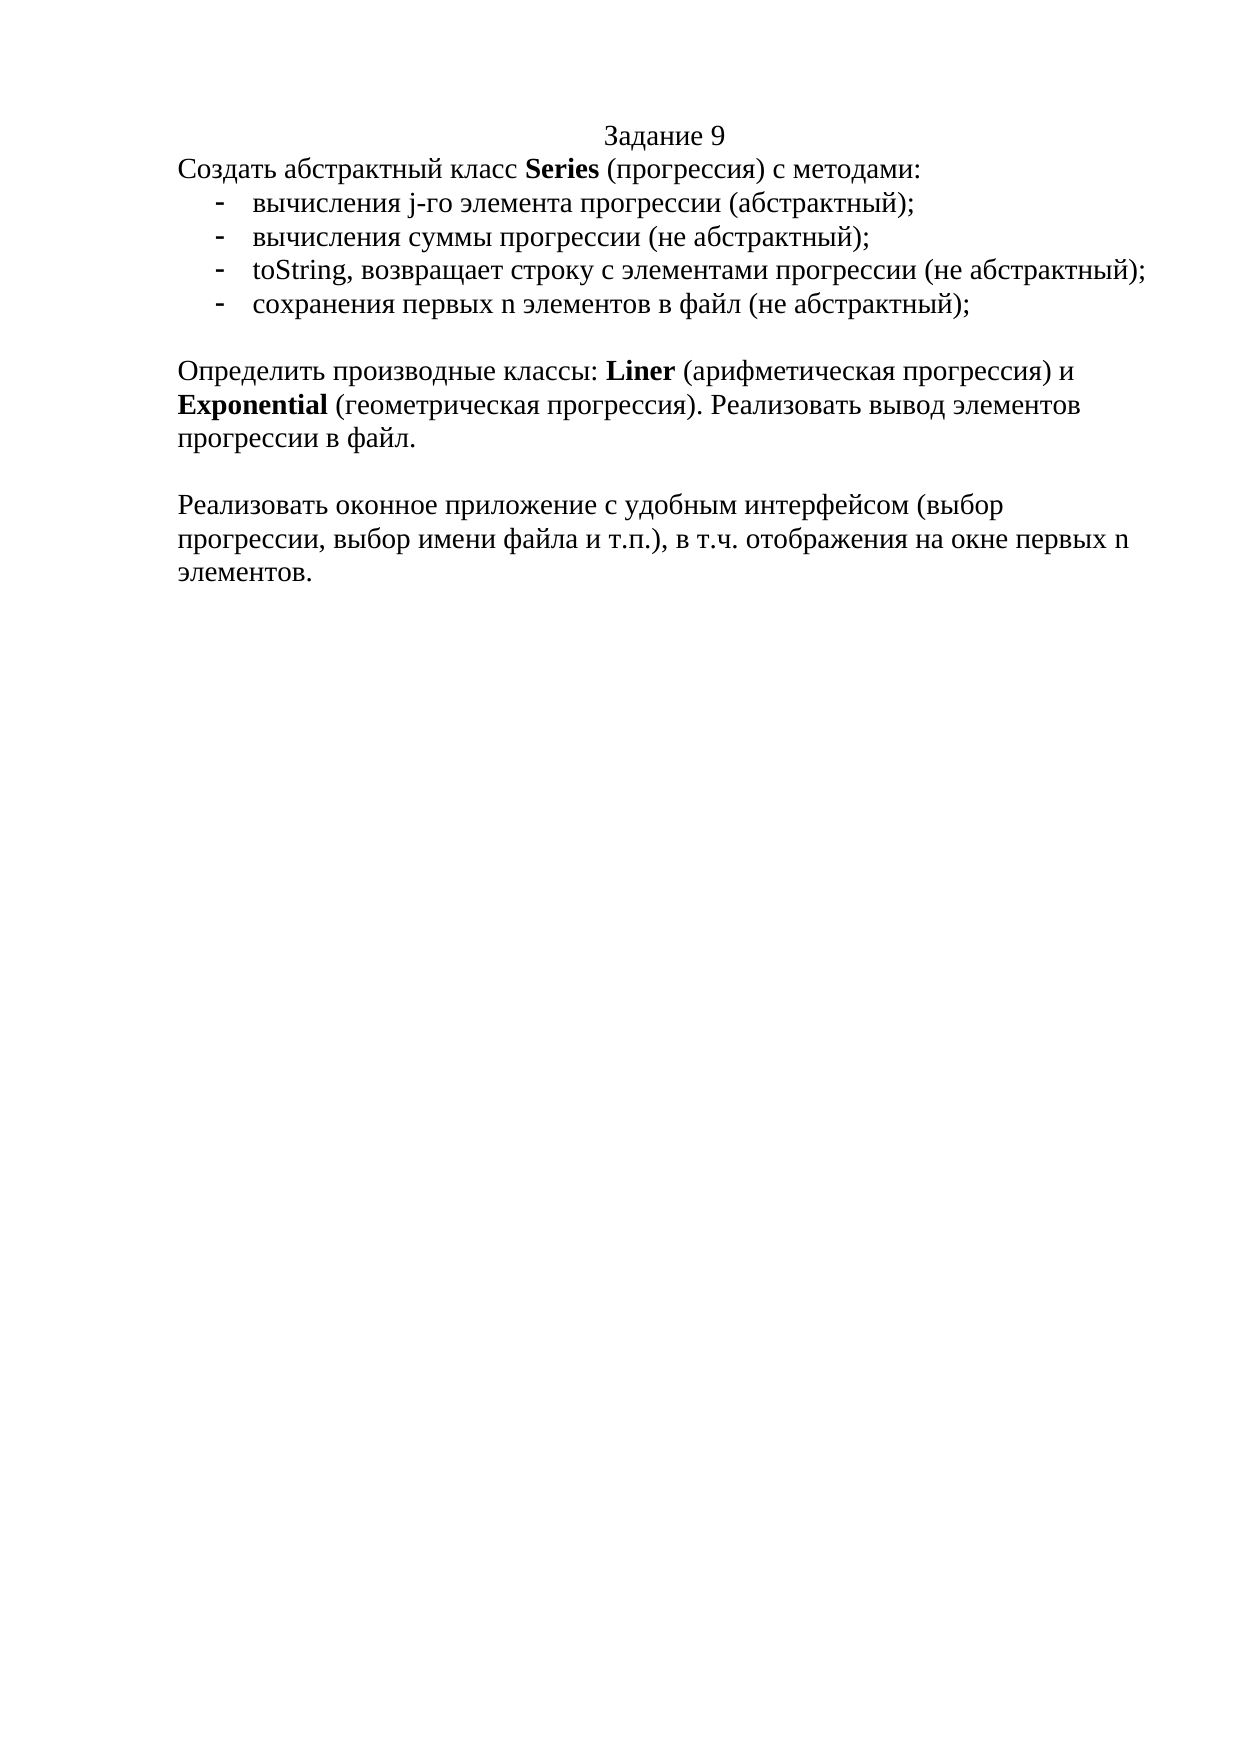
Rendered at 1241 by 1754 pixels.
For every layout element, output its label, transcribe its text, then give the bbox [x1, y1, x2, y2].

list toString, возвращает строку с элементами прогрессии (не абстрактный); [215, 252, 1152, 286]
text Реализовать оконное приложение с удобным интерфейсом (выбор прогрессии, выбор имени файла и т.п.), в т.ч. отображения на окне первых n элементов. [177, 487, 1152, 588]
list вычисления суммы прогрессии (не абстрактный); [215, 219, 1152, 252]
text Создать абстрактный класс Series (прогрессия) с методами: [177, 152, 1152, 185]
list вычисления j-го элемента прогрессии (абстрактный); [215, 185, 1152, 219]
text Задание 9 [177, 118, 1152, 152]
text Определить производные классы: Liner (арифметическая прогрессия) и Exponential (геометрическая прогрессия). Реализовать вывод элементов прогрессии в файл. [177, 353, 1152, 454]
list сохранения первых n элементов в файл (не абстрактный); [215, 286, 1152, 320]
